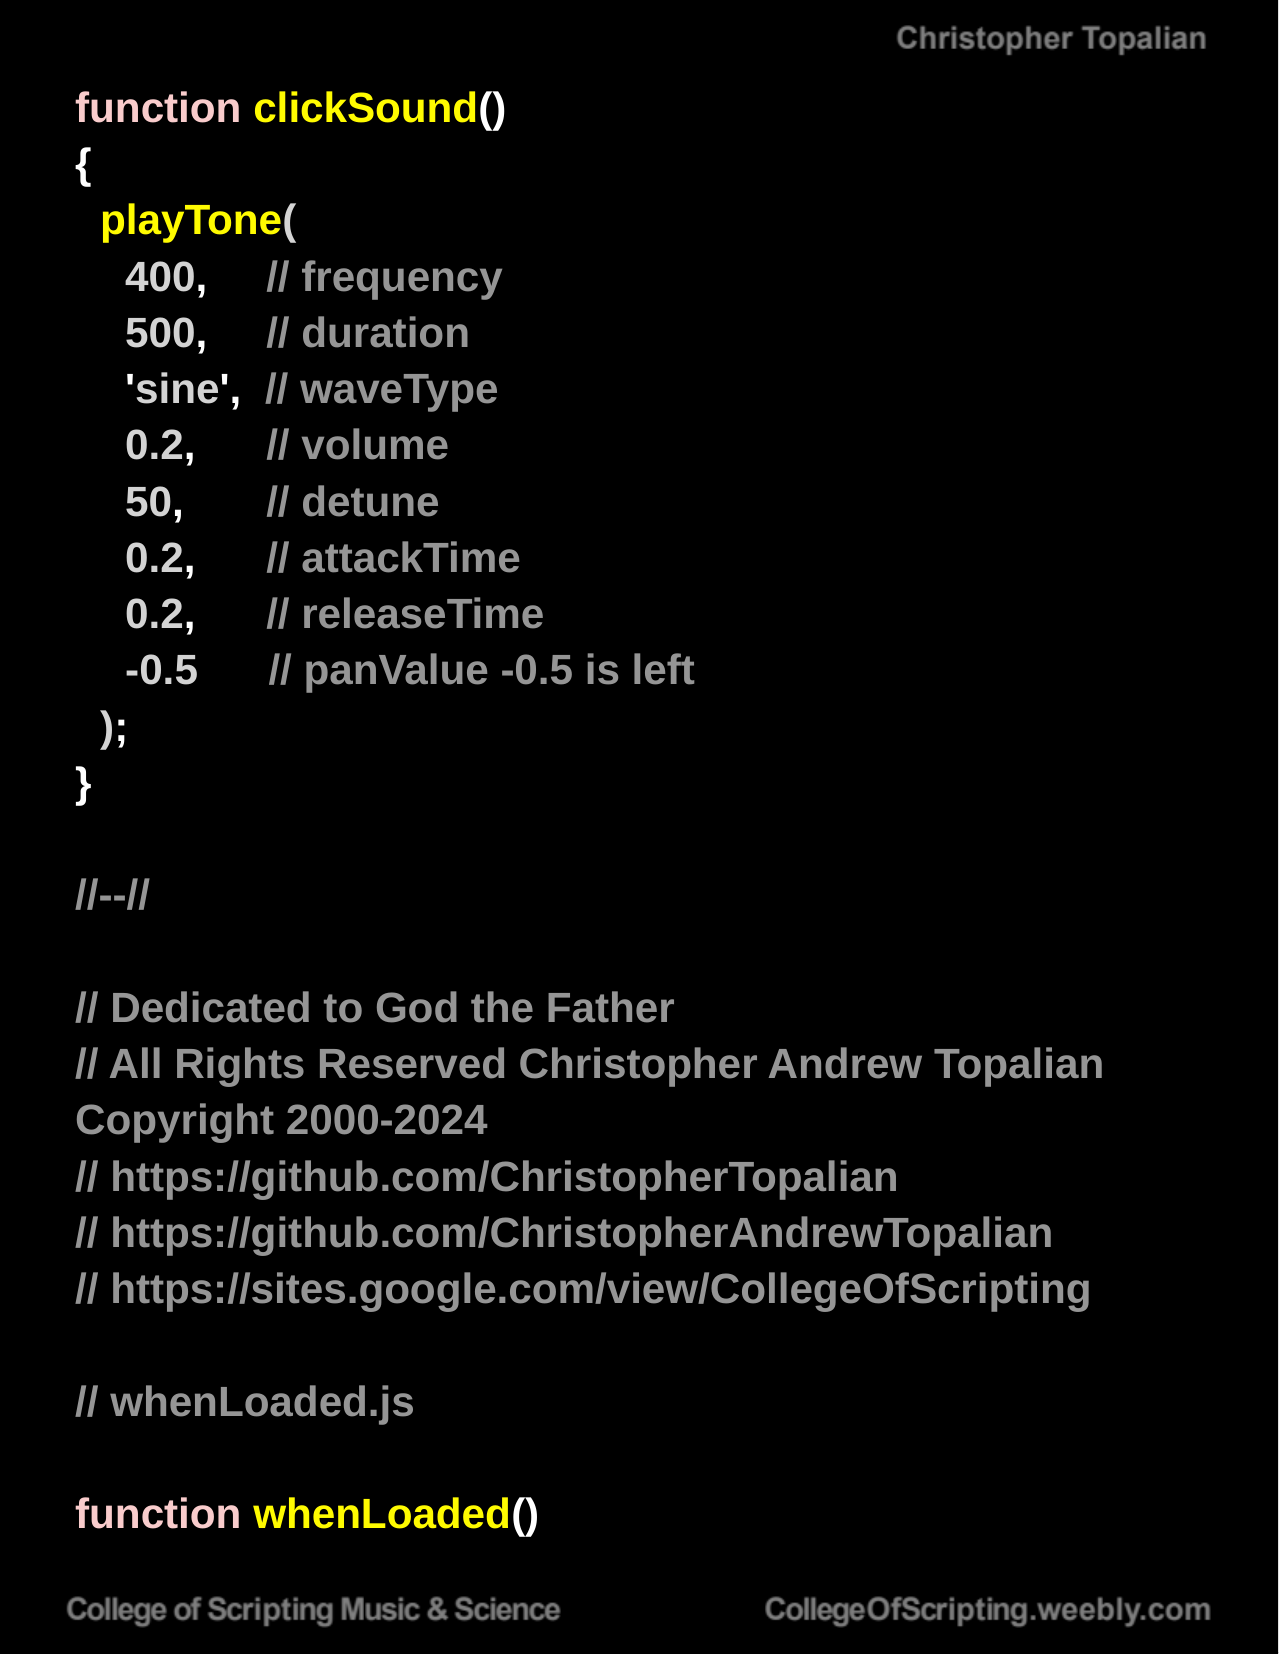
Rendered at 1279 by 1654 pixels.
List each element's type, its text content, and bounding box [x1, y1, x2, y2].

text //--// [75, 862, 1203, 919]
text 0.2, // volume [75, 412, 1203, 469]
text -0.5 // panValue -0.5 is left [75, 637, 1203, 694]
text 500, // duration [75, 300, 1203, 356]
text // All Rights Reserved Christopher Andrew Topalian Copyright 2000-2024 [75, 1031, 1203, 1144]
text function clickSound() [75, 75, 1203, 131]
text 0.2, // attackTime [75, 525, 1203, 581]
text 0.2, // releaseTime [75, 581, 1203, 637]
text 50, // detune [75, 469, 1203, 525]
text // https://github.com/ChristopherTopalian [75, 1144, 1203, 1200]
text function whenLoaded() [75, 1481, 1203, 1537]
text playTone( [75, 187, 1203, 244]
text ); [75, 694, 1203, 750]
text // https://sites.google.com/view/CollegeOfScripting [75, 1256, 1203, 1312]
text // https://github.com/ChristopherAndrewTopalian [75, 1200, 1203, 1256]
text 400, // frequency [75, 244, 1203, 300]
text // whenLoaded.js [75, 1369, 1203, 1425]
text 'sine', // waveType [75, 356, 1203, 412]
text } [75, 750, 1203, 806]
text { [75, 131, 1203, 187]
text // Dedicated to God the Father [75, 975, 1203, 1031]
